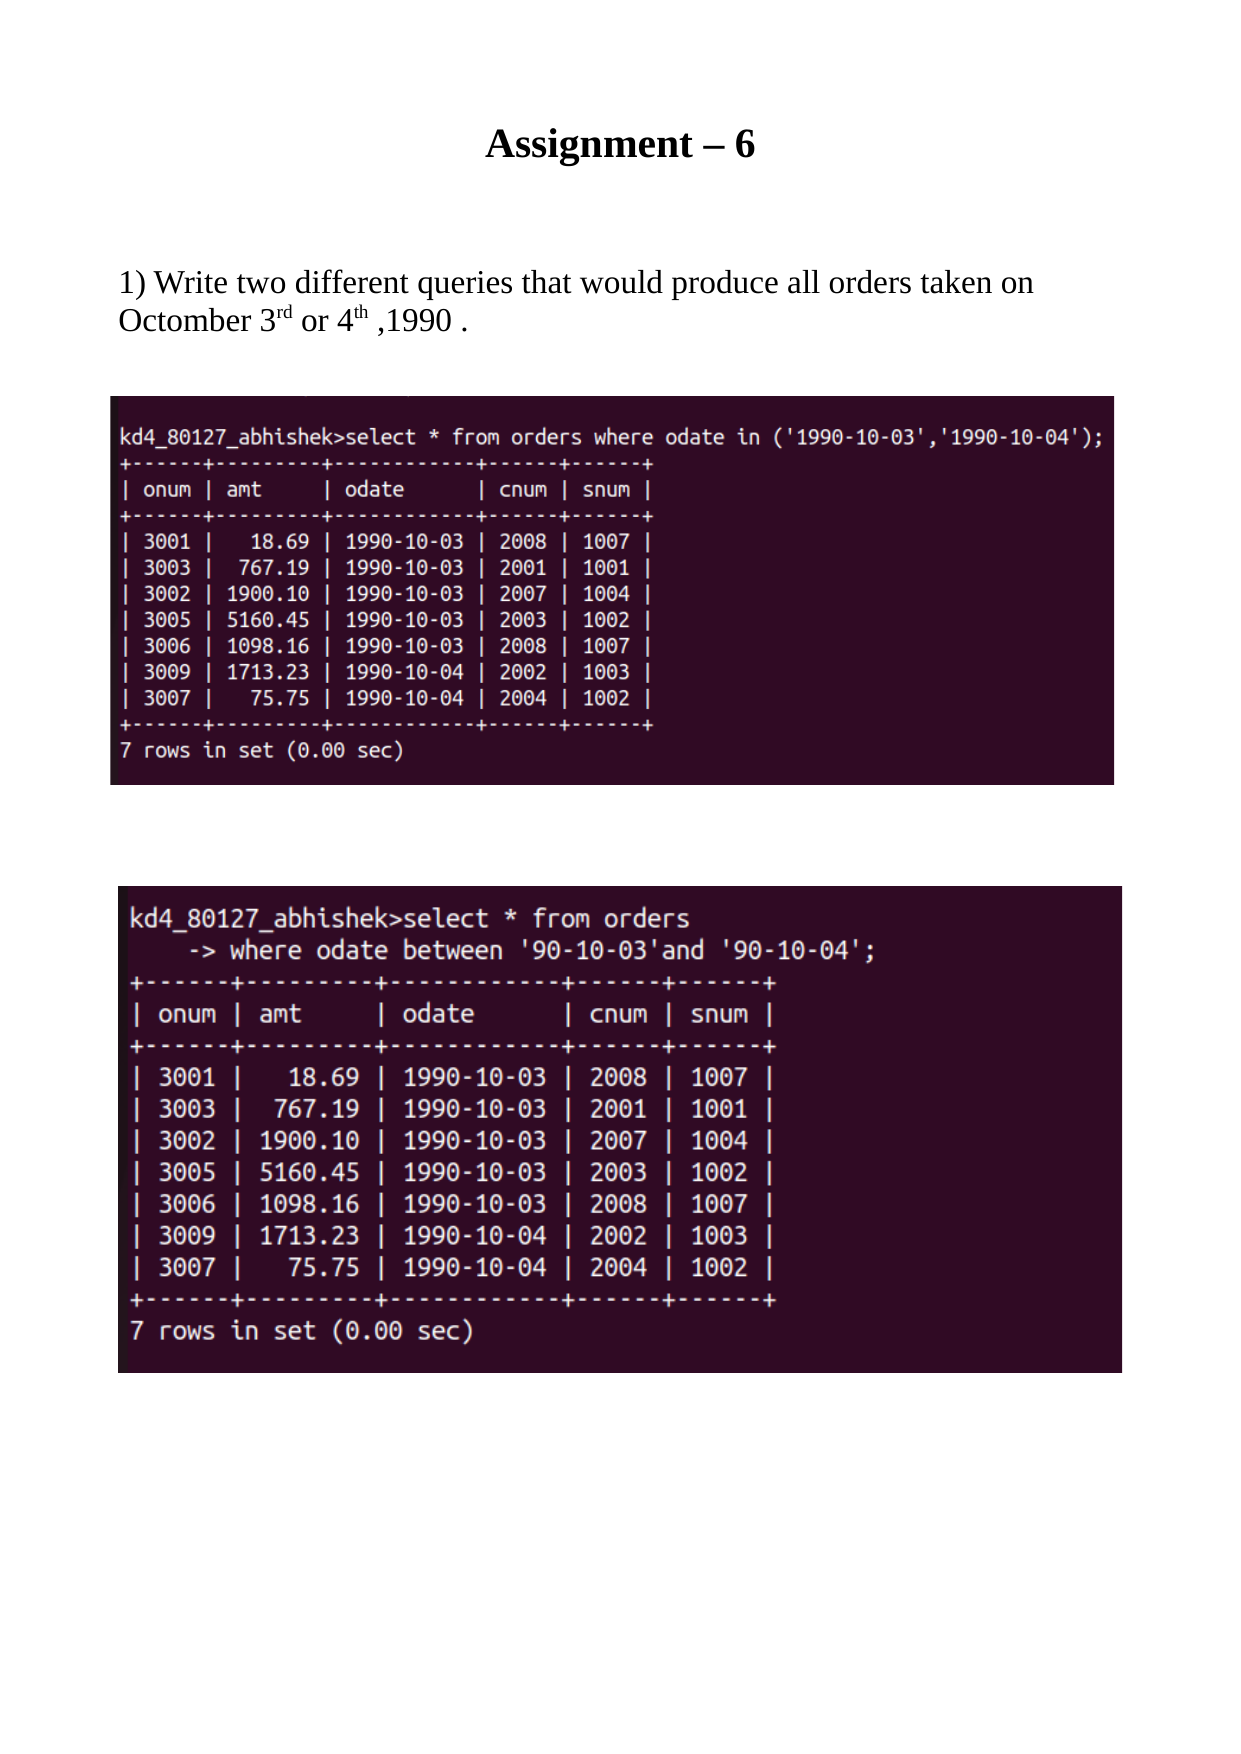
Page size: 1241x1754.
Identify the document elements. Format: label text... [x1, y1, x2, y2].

picture [110, 396, 1115, 785]
text 1) Write two different queries that would produce all orders taken on Octomber 3rd or 4th ,1990 . [118, 262, 1122, 338]
text Assignment – 6 [118, 118, 1122, 166]
picture [118, 886, 1123, 1373]
